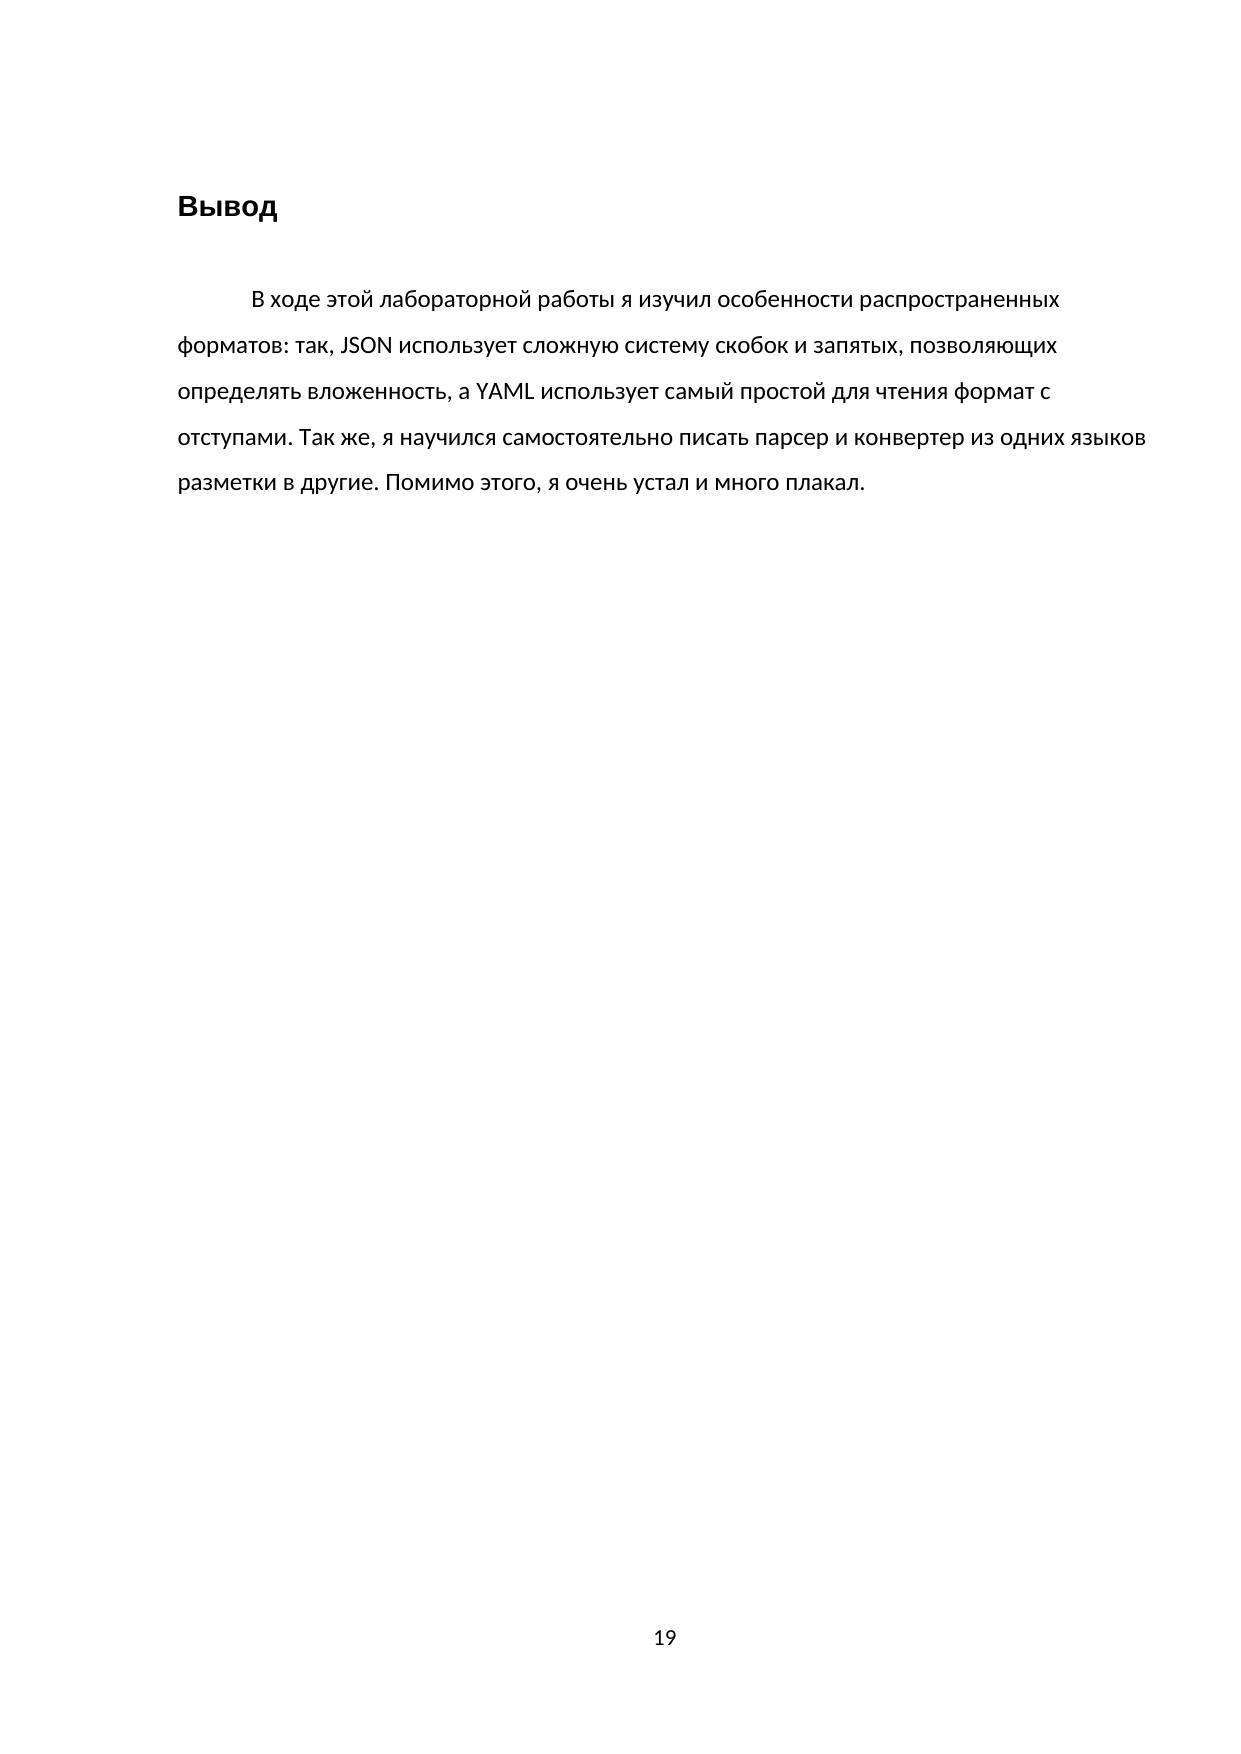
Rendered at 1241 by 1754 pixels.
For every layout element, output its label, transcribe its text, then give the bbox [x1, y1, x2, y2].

subtitle Вывод [177, 189, 1152, 223]
text В ходе этой лабораторной работы я изучил особенности распространенных форматов: так, JSON использует сложную систему скобок и запятых, позволяющих определять вложенность, а YAML использует самый простой для чтения формат с отступами. Так же, я научился самостоятельно писать парсер и конвертер из одних языков разметки в другие. Помимо этого, я очень устал и много плакал. [177, 283, 1152, 497]
